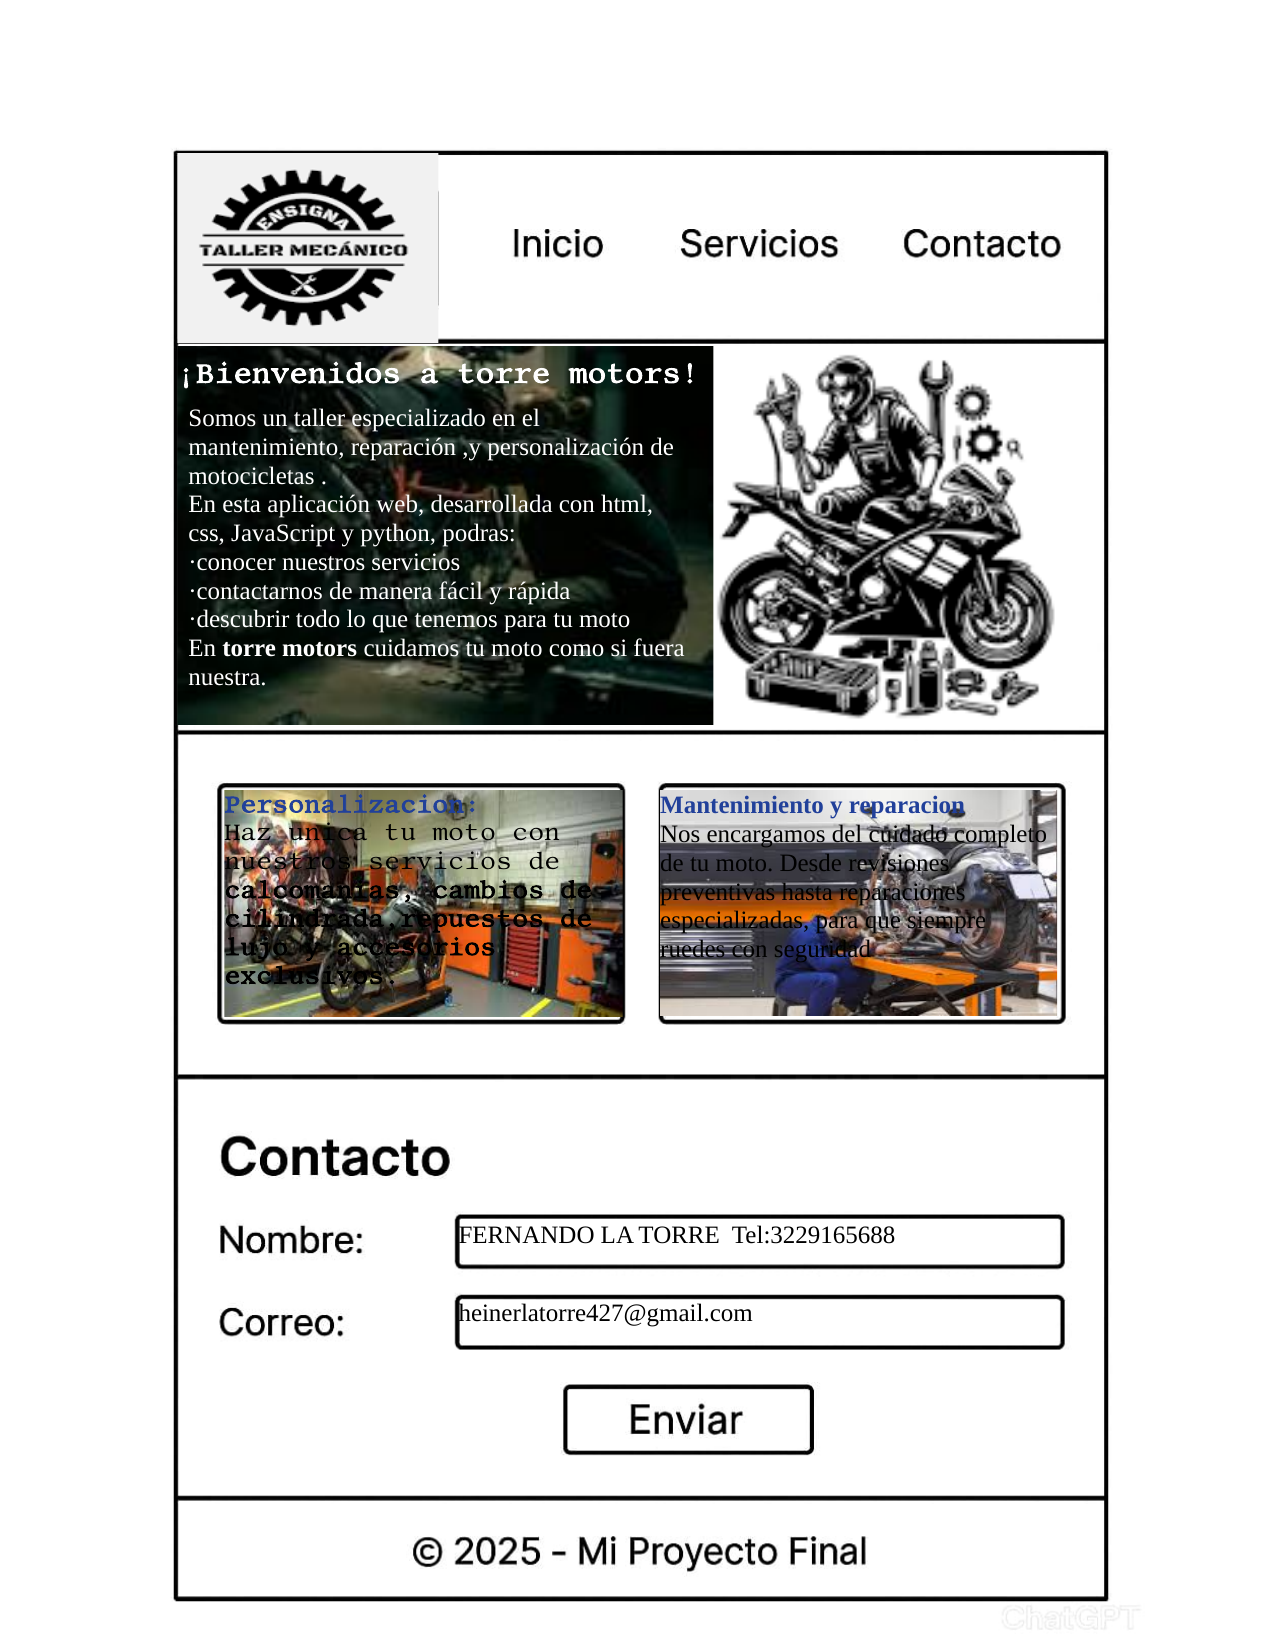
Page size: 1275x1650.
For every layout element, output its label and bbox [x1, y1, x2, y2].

picture [122, 91, 1161, 1650]
